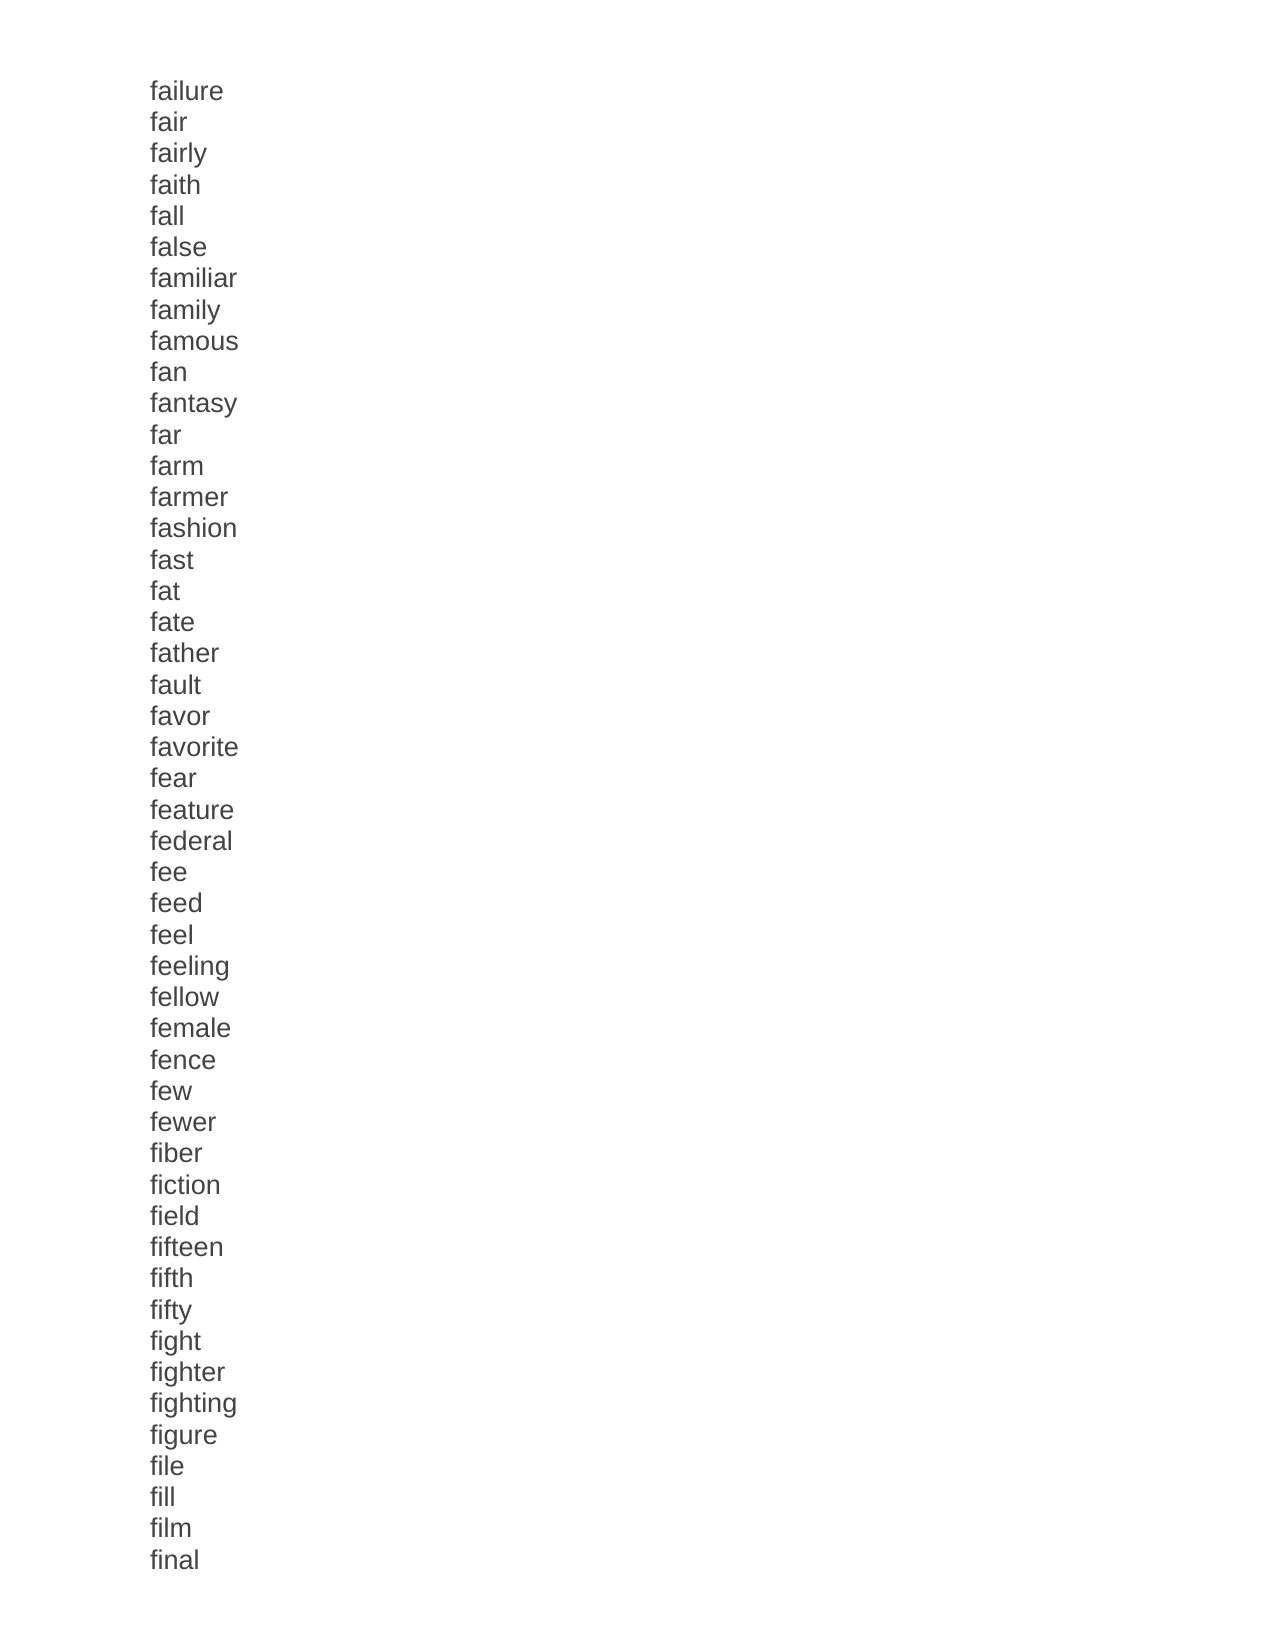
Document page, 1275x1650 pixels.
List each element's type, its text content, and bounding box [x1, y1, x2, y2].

text farmer [150, 481, 1125, 512]
text fantasy [150, 387, 1125, 419]
text few [150, 1075, 1125, 1106]
text fashion [150, 512, 1125, 544]
text feature [150, 794, 1125, 825]
text fate [150, 606, 1125, 637]
text fighter [150, 1356, 1125, 1387]
text fall [150, 200, 1125, 231]
text fifteen [150, 1231, 1125, 1262]
text female [150, 1012, 1125, 1044]
text fear [150, 762, 1125, 794]
text familiar [150, 262, 1125, 294]
text faith [150, 169, 1125, 200]
text fast [150, 544, 1125, 575]
text federal [150, 825, 1125, 856]
text fairly [150, 137, 1125, 169]
text fence [150, 1044, 1125, 1075]
text father [150, 637, 1125, 669]
text far [150, 419, 1125, 450]
text favorite [150, 731, 1125, 762]
text fill [150, 1481, 1125, 1512]
text favor [150, 700, 1125, 731]
text famous [150, 325, 1125, 356]
text farm [150, 450, 1125, 481]
text fighting [150, 1387, 1125, 1419]
text feeling [150, 950, 1125, 981]
text final [150, 1544, 1125, 1575]
text fee [150, 856, 1125, 887]
text fifty [150, 1294, 1125, 1325]
text field [150, 1200, 1125, 1231]
text false [150, 231, 1125, 262]
text fight [150, 1325, 1125, 1356]
text fat [150, 575, 1125, 606]
text family [150, 294, 1125, 325]
text film [150, 1512, 1125, 1544]
text fault [150, 669, 1125, 700]
text feel [150, 919, 1125, 950]
text fifth [150, 1262, 1125, 1294]
text fellow [150, 981, 1125, 1012]
text feed [150, 887, 1125, 919]
text fiber [150, 1137, 1125, 1169]
text fewer [150, 1106, 1125, 1137]
text failure [150, 75, 1125, 106]
text figure [150, 1419, 1125, 1450]
text fan [150, 356, 1125, 387]
text fair [150, 106, 1125, 137]
text file [150, 1450, 1125, 1481]
text fiction [150, 1169, 1125, 1200]
